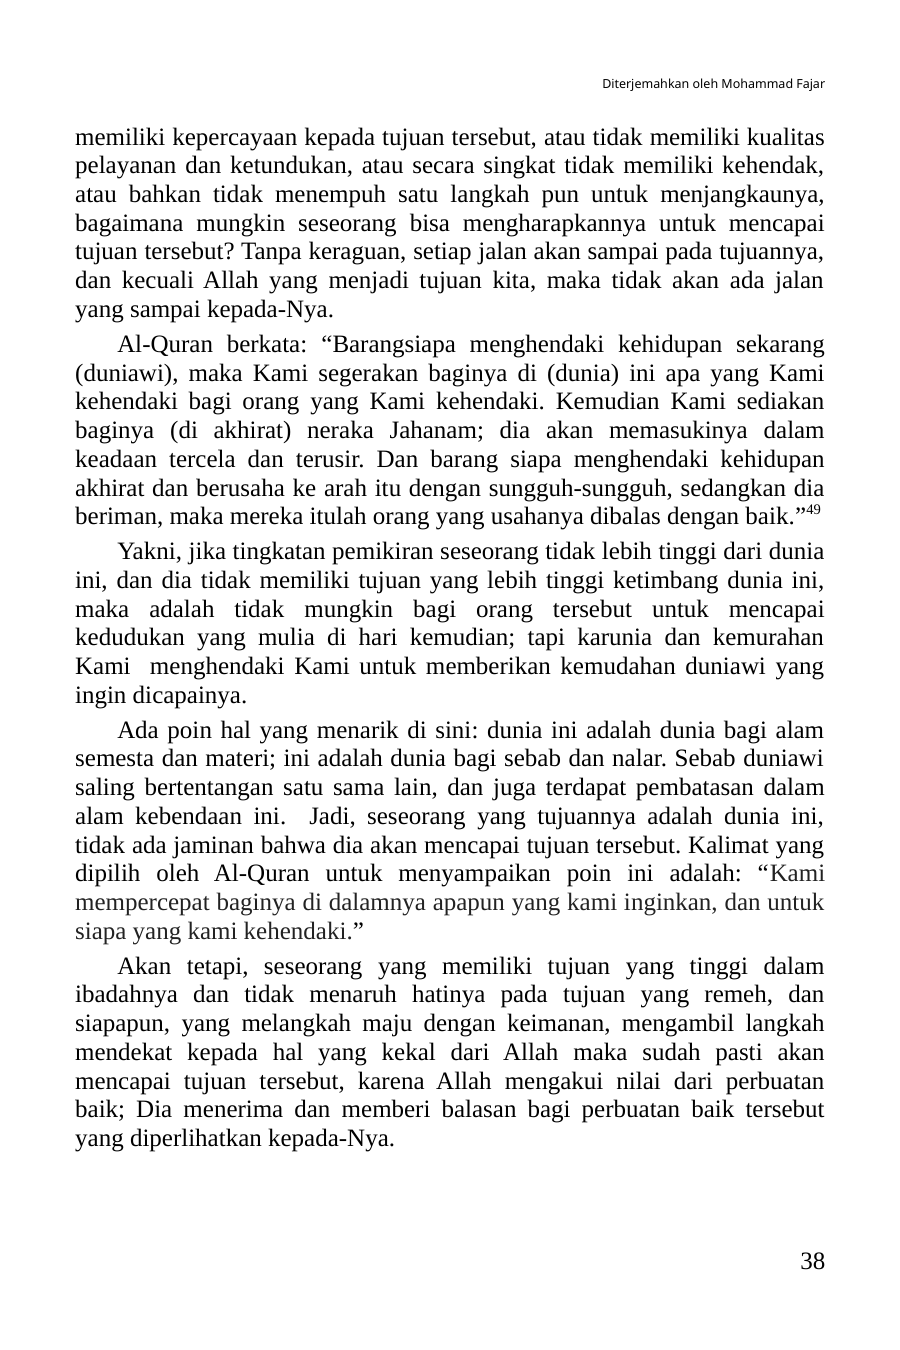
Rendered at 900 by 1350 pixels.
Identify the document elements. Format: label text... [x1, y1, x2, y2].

text Yakni, jika tingkatan pemikiran seseorang tidak lebih tinggi dari dunia ini, dan dia tidak memiliki tujuan yang lebih tinggi ketimbang dunia ini, maka adalah tidak mungkin bagi orang tersebut untuk mencapai kedudukan yang mulia di hari kemudian; tapi karunia dan kemurahan Kami menghendaki Kami untuk memberikan kemudahan duniawi yang ingin dicapainya. [75, 536, 825, 709]
text Ada poin hal yang menarik di sini: dunia ini adalah dunia bagi alam semesta dan materi; ini adalah dunia bagi sebab dan nalar. Sebab duniawi saling bertentangan satu sama lain, dan juga terdapat pembatasan dalam alam kebendaan ini. Jadi, seseorang yang tujuannya adalah dunia ini, tidak ada jaminan bahwa dia akan mencapai tujuan tersebut. Kalimat yang dipilih oleh Al-Quran untuk menyampaikan poin ini adalah: “Kami mempercepat baginya di dalamnya apapun yang kami inginkan, dan untuk siapa yang kami kehendaki.” [75, 715, 825, 945]
text memiliki kepercayaan kepada tujuan tersebut, atau tidak memiliki kualitas pelayanan dan ketundukan, atau secara singkat tidak memiliki kehendak, atau bahkan tidak menempuh satu langkah pun untuk menjangkaunya, bagaimana mungkin seseorang bisa mengharapkannya untuk mencapai tujuan tersebut? Tanpa keraguan, setiap jalan akan sampai pada tujuannya, dan kecuali Allah yang menjadi tujuan kita, maka tidak akan ada jalan yang sampai kepada-Nya. [75, 122, 825, 323]
text Akan tetapi, seseorang yang memiliki tujuan yang tinggi dalam ibadahnya dan tidak menaruh hatinya pada tujuan yang remeh, dan siapapun, yang melangkah maju dengan keimanan, mengambil langkah mendekat kepada hal yang kekal dari Allah maka sudah pasti akan mencapai tujuan tersebut, karena Allah mengakui nilai dari perbuatan baik; Dia menerima dan memberi balasan bagi perbuatan baik tersebut yang diperlihatkan kepada-Nya. [75, 951, 825, 1152]
text Al-Quran berkata: “Barangsiapa menghendaki kehidupan sekarang (duniawi), maka Kami segerakan baginya di (dunia) ini apa yang Kami kehendaki bagi orang yang Kami kehendaki. Kemudian Kami sediakan baginya (di akhirat) neraka Jahanam; dia akan memasukinya dalam keadaan tercela dan terusir. Dan barang siapa menghendaki kehidupan akhirat dan berusaha ke arah itu dengan sungguh-sungguh, sedangkan dia beriman, maka mereka itulah orang yang usahanya dibalas dengan baik.” [75, 329, 825, 530]
